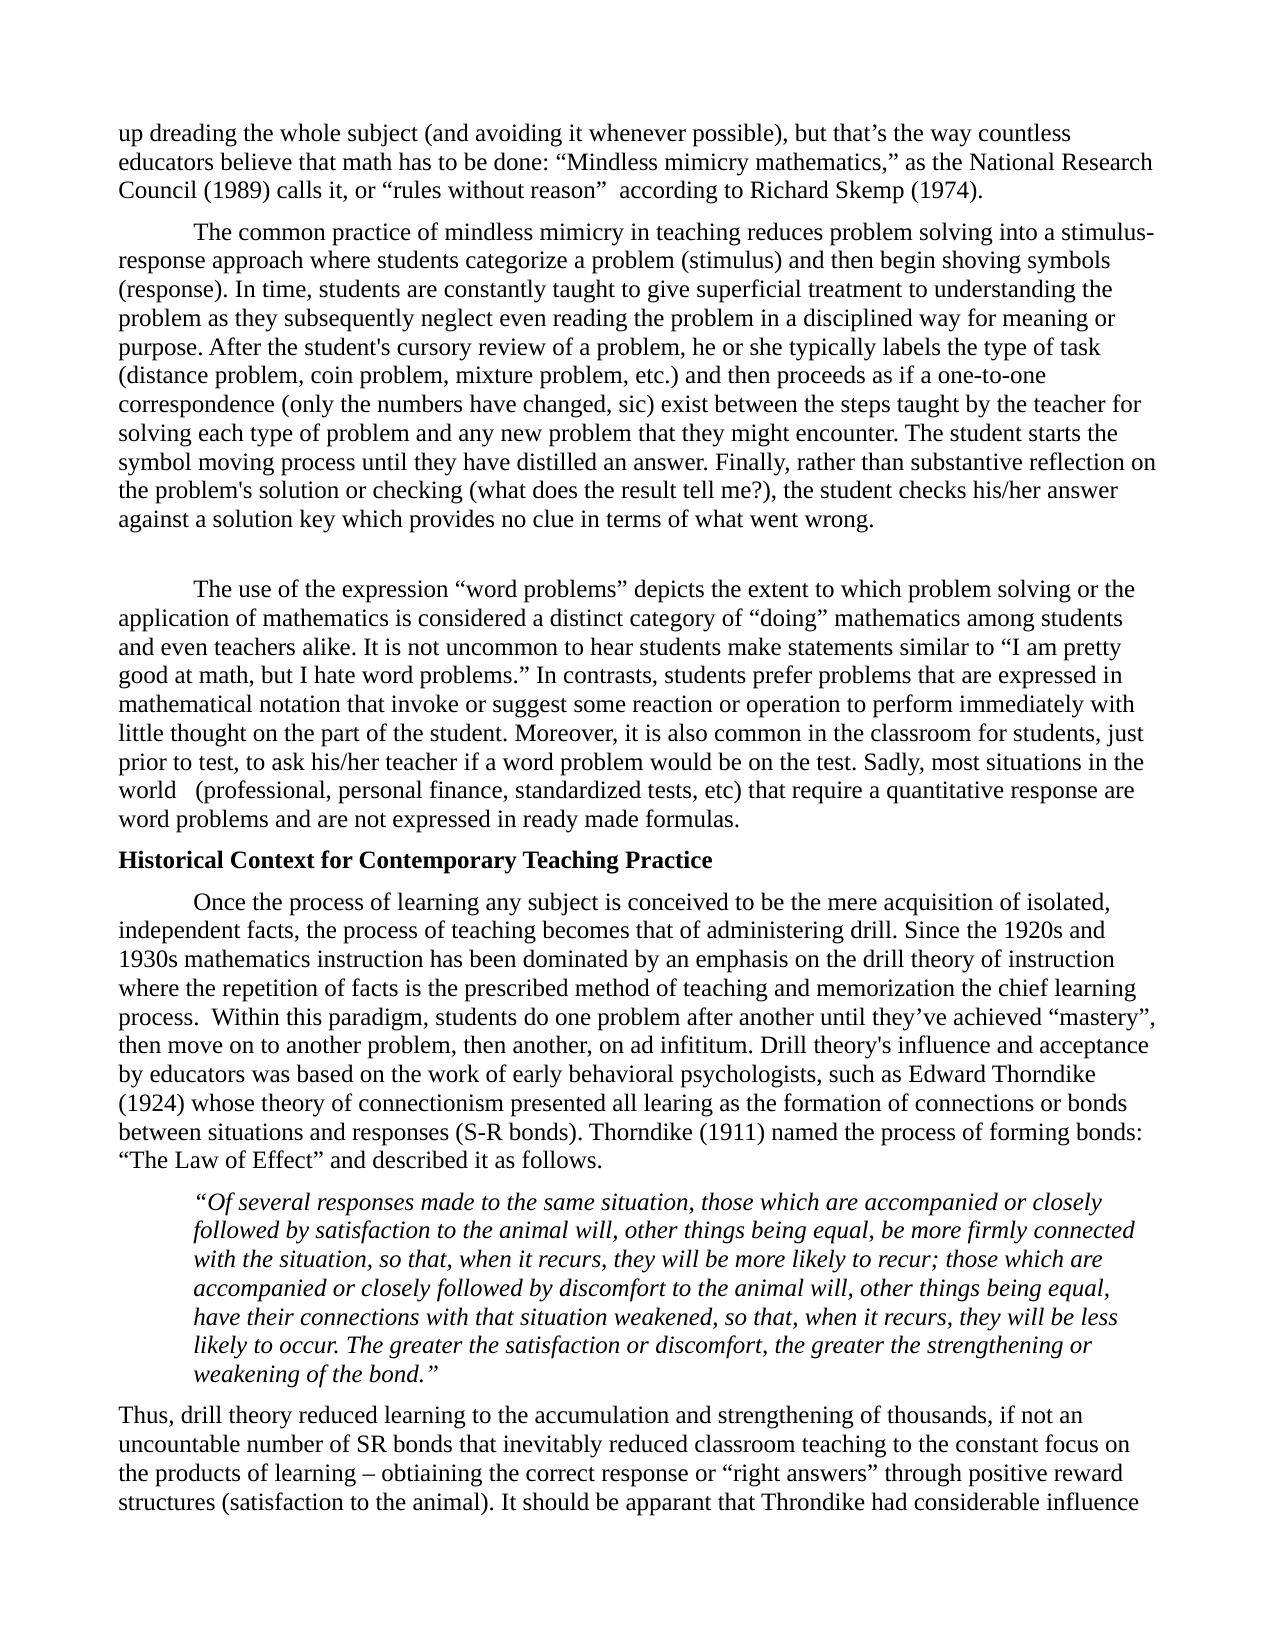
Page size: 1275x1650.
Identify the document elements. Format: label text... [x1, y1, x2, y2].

text The common practice of mindless mimicry in teaching reduces problem solving into a stimulus-response approach where students categorize a problem (stimulus) and then begin shoving symbols (response). In time, students are constantly taught to give superficial treatment to understanding the problem as they subsequently neglect even reading the problem in a disciplined way for meaning or purpose. After the student's cursory review of a problem, he or she typically labels the type of task (distance problem, coin problem, mixture problem, etc.) and then proceeds as if a one-to-one correspondence (only the numbers have changed, sic) exist between the steps taught by the teacher for solving each type of problem and any new problem that they might encounter. The student starts the symbol moving process until they have distilled an answer. Finally, rather than substantive reflection on the problem's solution or checking (what does the result tell me?), the student checks his/her answer against a solution key which provides no clue in terms of what went wrong. [118, 217, 1157, 533]
text “Of several responses made to the same situation, those which are accompanied or closely followed by satisfaction to the animal will, other things being equal, be more firmly connected with the situation, so that, when it recurs, they will be more likely to recur; those which are accompanied or closely followed by discomfort to the animal will, other things being equal, have their connections with that situation weakened, so that, when it recurs, they will be less likely to occur. The greater the satisfaction or discomfort, the greater the strengthening or weakening of the bond.” [118, 1187, 1157, 1388]
text up dreading the whole subject (and avoiding it whenever possible), but that’s the way countless educators believe that math has to be done: “Mindless mimicry mathematics,” as the National Research Council (1989) calls it, or “rules without reason” according to Richard Skemp (1974). [118, 118, 1157, 204]
text Thus, drill theory reduced learning to the accumulation and strengthening of thousands, if not an uncountable number of SR bonds that inevitably reduced classroom teaching to the constant focus on the products of learning – obtiaining the correct response or “right answers” through positive reward structures (satisfaction to the animal). It should be apparant that Throndike had considerable influence [118, 1401, 1157, 1516]
text The use of the expression “word problems” depicts the extent to which problem solving or the application of mathematics is considered a distinct category of “doing” mathematics among students and even teachers alike. It is not uncommon to hear students make statements similar to “I am pretty good at math, but I hate word problems.” In contrasts, students prefer problems that are expressed in mathematical notation that invoke or suggest some reaction or operation to perform immediately with little thought on the part of the student. Moreover, it is also common in the classroom for students, just prior to test, to ask his/her teacher if a word problem would be on the test. Sadly, most situations in the world (professional, personal finance, standardized tests, etc) that require a quantitative response are word problems and are not expressed in ready made formulas. [118, 574, 1157, 833]
text Once the process of learning any subject is conceived to be the mere acquisition of isolated, independent facts, the process of teaching becomes that of administering drill. Since the 1920s and 1930s mathematics instruction has been dominated by an emphasis on the drill theory of instruction where the repetition of facts is the prescribed method of teaching and memorization the chief learning process. Within this paradigm, students do one problem after another until they’ve achieved “mastery”, then move on to another problem, then another, on ad infititum. Drill theory's influence and acceptance by educators was based on the work of early behavioral psychologists, such as Edward Thorndike (1924) whose theory of connectionism presented all learing as the formation of connections or bonds between situations and responses (S-R bonds). Thorndike (1911) named the process of forming bonds: “The Law of Effect” and described it as follows. [118, 887, 1157, 1174]
text Historical Context for Contemporary Teaching Practice [118, 846, 1157, 874]
